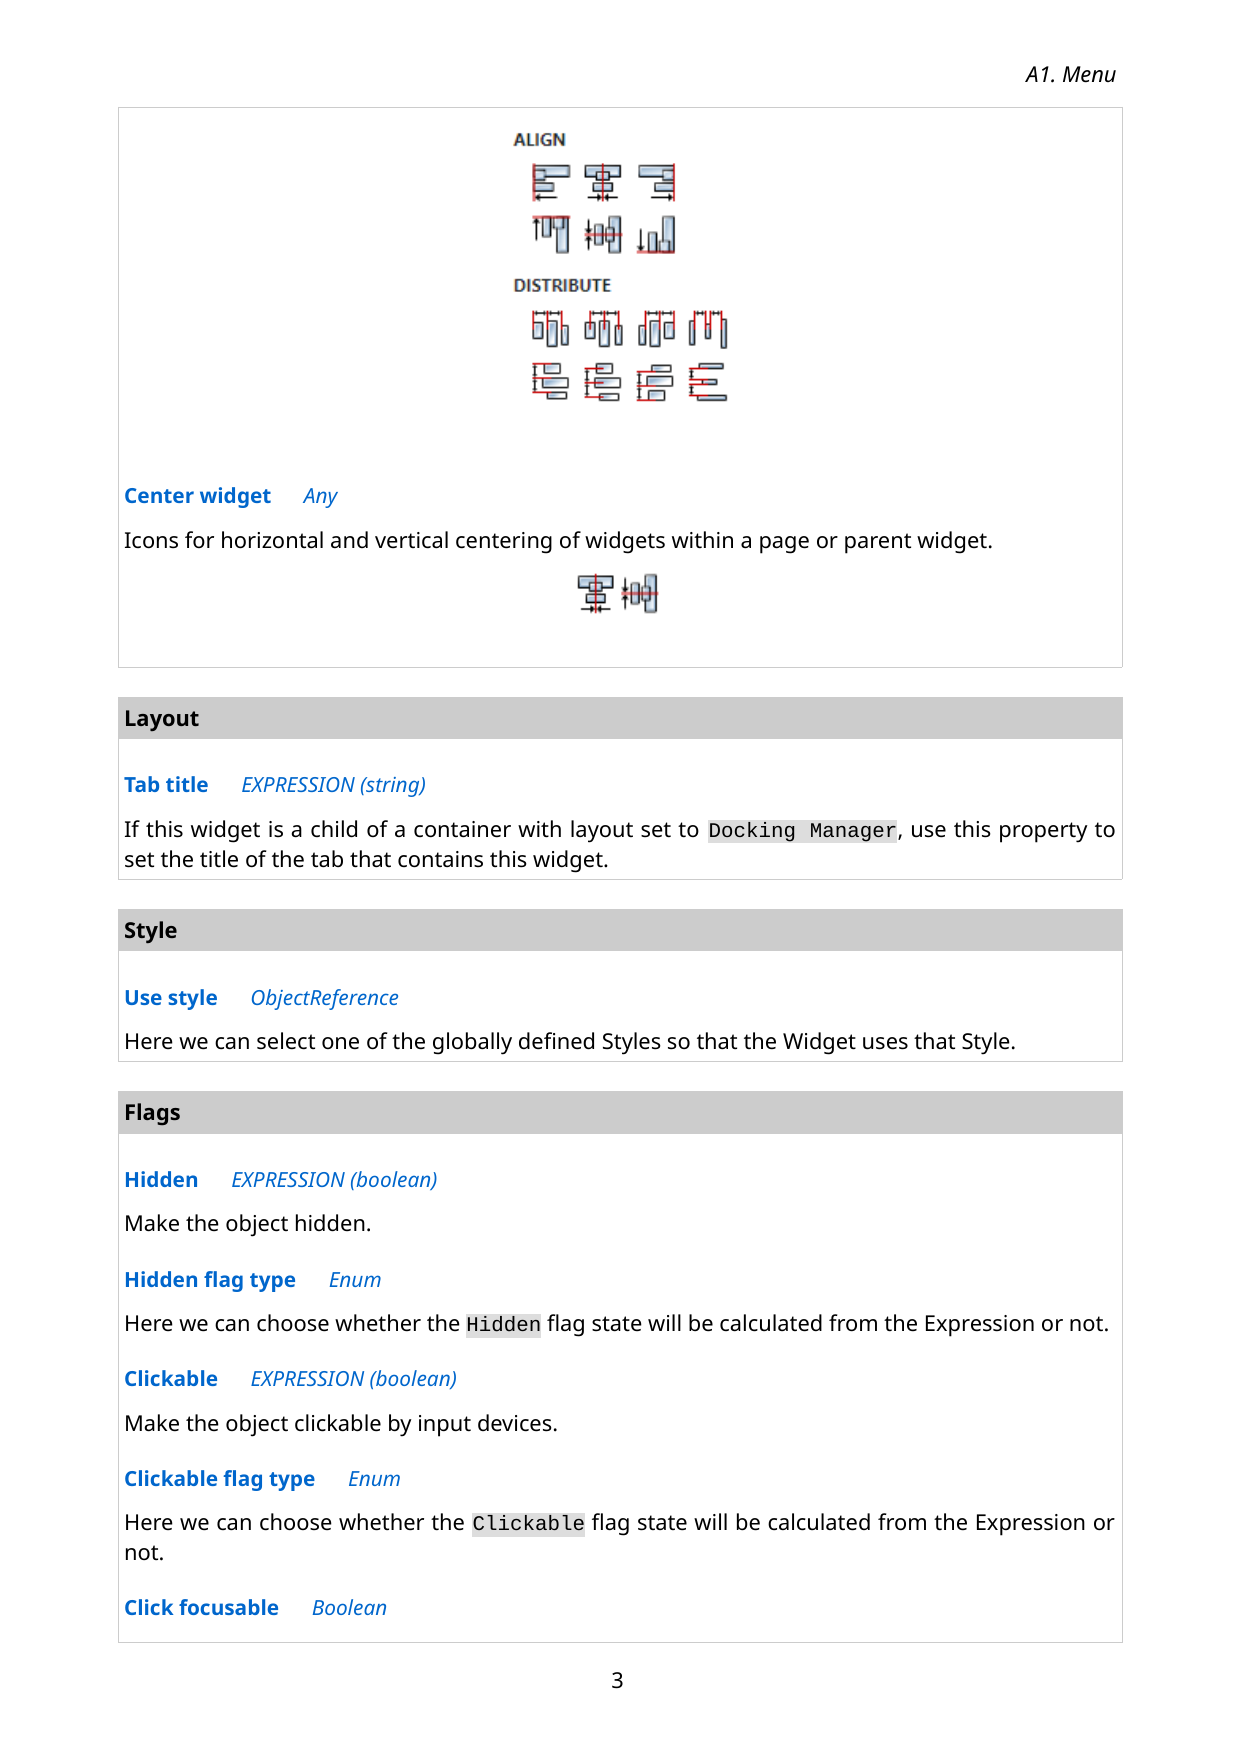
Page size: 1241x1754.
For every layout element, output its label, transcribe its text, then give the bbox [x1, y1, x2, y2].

table_header Flags [119, 1092, 1122, 1133]
table_header Layout [119, 698, 1122, 738]
table_cell Hidden EXPRESSION (boolean) Make the object hidden. Hidden flag type Enum Here we can choose whether the Hidden flag state will be calculated from the Expression or not. Clickable EXPRESSION (boolean) Make the object clickable by input devices. Clickable flag type Enum Here we can choose whether the Clickable flag state will be calculated from the Expression or not. Click focusable Boolean [119, 1134, 1122, 1642]
table_header Style [119, 910, 1122, 950]
table_cell Use style ObjectReference Here we can select one of the globally defined Styles so that the Widget uses that Style. [119, 951, 1122, 1061]
table_cell [119, 620, 1122, 667]
picture [572, 566, 668, 620]
table_cell Tab title EXPRESSION (string) If this widget is a child of a container with layout set to Docking Manager, use this property to set the title of the tab that contains this widget. [119, 739, 1122, 879]
picture [490, 124, 750, 414]
table_cell Center widget Any Icons for horizontal and vertical centering of widgets within a page or parent widget. [119, 414, 1122, 619]
table_cell [119, 108, 1122, 413]
